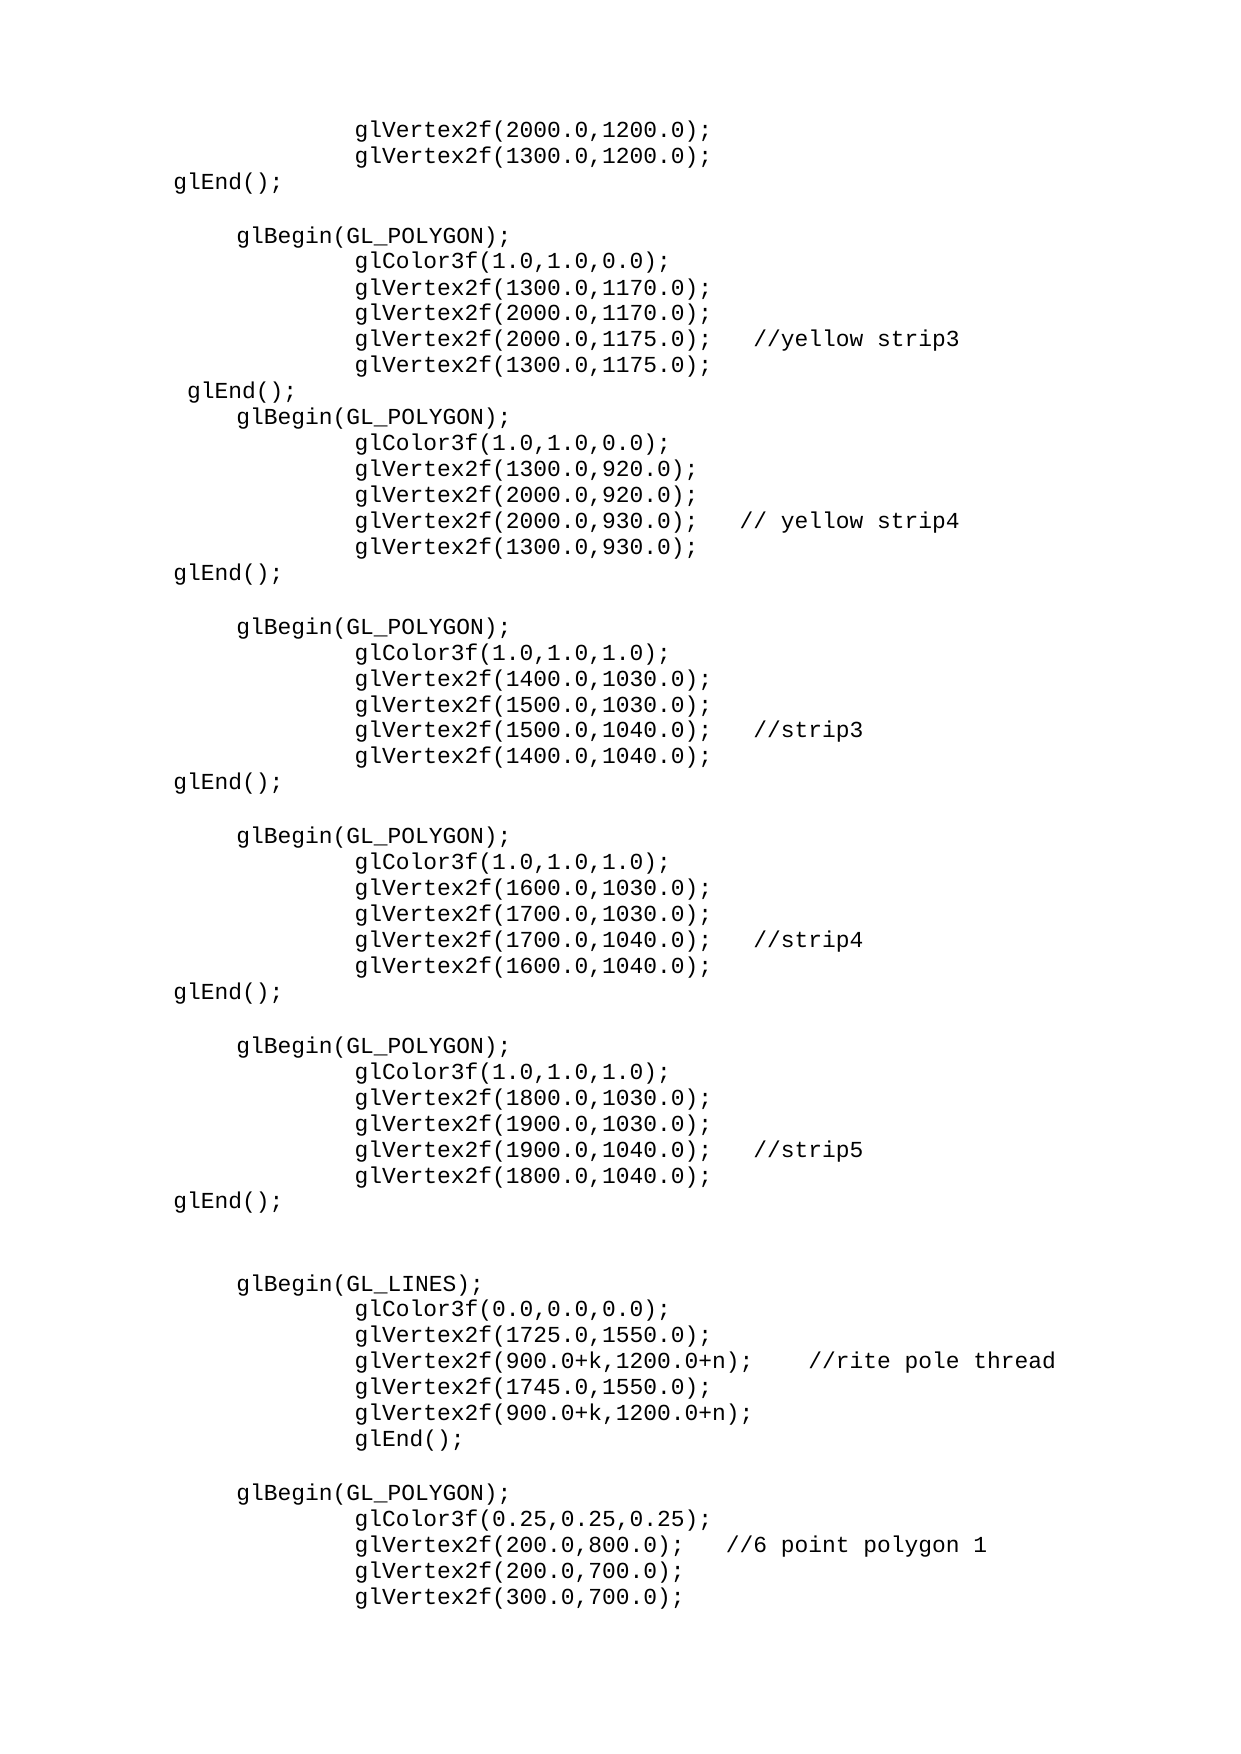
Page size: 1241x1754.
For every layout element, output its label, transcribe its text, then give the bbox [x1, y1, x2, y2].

text glVertex2f(1745.0,1550.0); [118, 1376, 1122, 1402]
text glEnd(); [118, 561, 1122, 587]
text glVertex2f(1500.0,1030.0); [118, 693, 1122, 719]
text glEnd(); [118, 1427, 1122, 1453]
text glVertex2f(200.0,800.0); //6 point polygon 1 [118, 1533, 1122, 1559]
text glBegin(GL_POLYGON); [118, 1481, 1122, 1507]
text glColor3f(1.0,1.0,0.0); [118, 431, 1122, 457]
text glVertex2f(1725.0,1550.0); [118, 1324, 1122, 1350]
text glVertex2f(1900.0,1030.0); [118, 1112, 1122, 1138]
text glColor3f(1.0,1.0,1.0); [118, 1060, 1122, 1086]
text glBegin(GL_LINES); [118, 1272, 1122, 1298]
text glVertex2f(900.0+k,1200.0+n); //rite pole thread [118, 1350, 1122, 1376]
text glVertex2f(1300.0,1175.0); [118, 354, 1122, 379]
text glVertex2f(200.0,700.0); [118, 1559, 1122, 1585]
text glEnd(); [118, 771, 1122, 797]
text glEnd(); [118, 170, 1122, 196]
text glVertex2f(1400.0,1030.0); [118, 667, 1122, 693]
text glVertex2f(1300.0,920.0); [118, 457, 1122, 483]
text glColor3f(0.0,0.0,0.0); [118, 1298, 1122, 1324]
text glBegin(GL_POLYGON); [118, 825, 1122, 851]
text glVertex2f(2000.0,1200.0); [118, 118, 1122, 144]
text glVertex2f(1800.0,1040.0); [118, 1164, 1122, 1190]
text glVertex2f(1400.0,1040.0); [118, 745, 1122, 771]
text glVertex2f(1300.0,1200.0); [118, 144, 1122, 170]
text glVertex2f(1300.0,1170.0); [118, 276, 1122, 302]
text glVertex2f(2000.0,1175.0); //yellow strip3 [118, 328, 1122, 354]
text glEnd(); [118, 980, 1122, 1006]
text glVertex2f(2000.0,920.0); [118, 483, 1122, 509]
text glBegin(GL_POLYGON); [118, 406, 1122, 431]
text glVertex2f(1900.0,1040.0); //strip5 [118, 1138, 1122, 1164]
text glColor3f(1.0,1.0,1.0); [118, 851, 1122, 877]
text glEnd(); [118, 379, 1122, 406]
text glVertex2f(2000.0,930.0); // yellow strip4 [118, 509, 1122, 535]
text glVertex2f(1700.0,1030.0); [118, 902, 1122, 928]
text glEnd(); [118, 1190, 1122, 1216]
text glVertex2f(1800.0,1030.0); [118, 1086, 1122, 1112]
text glVertex2f(2000.0,1170.0); [118, 302, 1122, 328]
text glVertex2f(1500.0,1040.0); //strip3 [118, 719, 1122, 745]
text glVertex2f(300.0,700.0); [118, 1585, 1122, 1611]
text glVertex2f(1700.0,1040.0); //strip4 [118, 928, 1122, 954]
text glBegin(GL_POLYGON); [118, 1034, 1122, 1060]
text glBegin(GL_POLYGON); [118, 224, 1122, 250]
text glVertex2f(1300.0,930.0); [118, 535, 1122, 561]
text glColor3f(1.0,1.0,0.0); [118, 250, 1122, 276]
text glColor3f(1.0,1.0,1.0); [118, 641, 1122, 667]
text glColor3f(0.25,0.25,0.25); [118, 1507, 1122, 1533]
text glBegin(GL_POLYGON); [118, 615, 1122, 641]
text glVertex2f(1600.0,1040.0); [118, 954, 1122, 980]
text glVertex2f(1600.0,1030.0); [118, 877, 1122, 902]
text glVertex2f(900.0+k,1200.0+n); [118, 1402, 1122, 1427]
